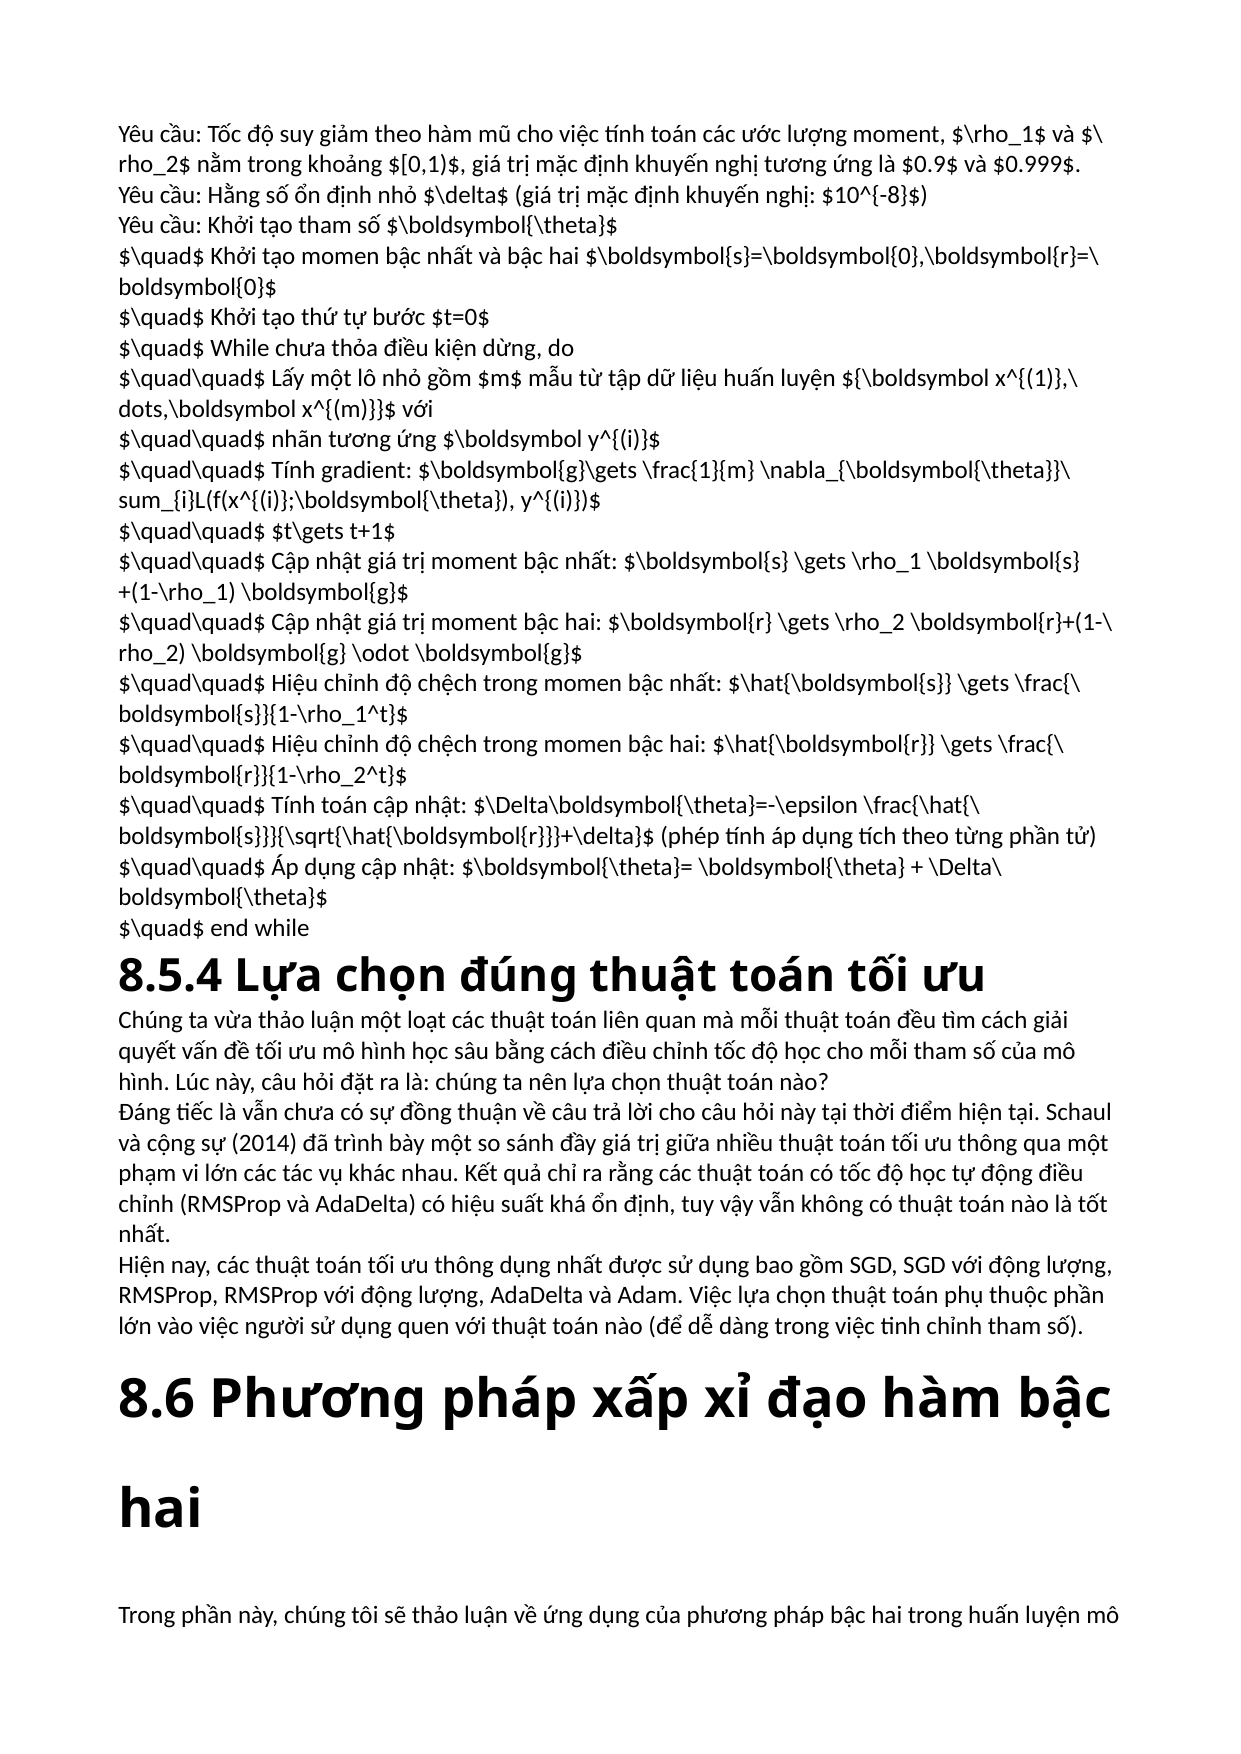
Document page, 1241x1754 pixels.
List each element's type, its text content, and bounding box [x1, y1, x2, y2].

text $\quad\quad$ Tính gradient: $\boldsymbol{g}\gets \frac{1}{m} \nabla_{\boldsymbol{\theta}}\sum_{i}L(f(x^{(i)};\boldsymbol{\theta}), y^{(i)})$ [118, 454, 1122, 515]
text Yêu cầu: Hằng số ổn định nhỏ $\delta$ (giá trị mặc định khuyến nghị: $10^{-8}$) [118, 179, 1122, 210]
text $\quad$ While chưa thỏa điều kiện dừng, do [118, 332, 1122, 362]
text $\quad\quad$ Cập nhật giá trị moment bậc nhất: $\boldsymbol{s} \gets \rho_1 \boldsymbol{s}+(1-\rho_1) \boldsymbol{g}$ [118, 545, 1122, 606]
text $\quad$ Khởi tạo momen bậc nhất và bậc hai $\boldsymbol{s}=\boldsymbol{0},\boldsymbol{r}=\boldsymbol{0}$ [118, 240, 1122, 301]
subtitle 8.6 Phương pháp xấp xỉ đạo hàm bậc hai [118, 1359, 1122, 1543]
text $\quad$ end while [118, 912, 1122, 942]
text Đáng tiếc là vẫn chưa có sự đồng thuận về câu trả lời cho câu hỏi này tại thời điểm hiện tại. Schaul và cộng sự (2014) đã trình bày một so sánh đầy giá trị giữa nhiều thuật toán tối ưu thông qua một phạm vi lớn các tác vụ khác nhau. Kết quả chỉ ra rằng các thuật toán có tốc độ học tự động điều chỉnh (RMSProp và AdaDelta) có hiệu suất khá ổn định, tuy vậy vẫn không có thuật toán nào là tốt nhất. [118, 1096, 1122, 1249]
text Yêu cầu: Tốc độ suy giảm theo hàm mũ cho việc tính toán các ước lượng moment, $\rho_1$ và $\rho_2$ nằm trong khoảng $[0,1)$, giá trị mặc định khuyến nghị tương ứng là $0.9$ và $0.999$. [118, 118, 1122, 179]
text $\quad\quad$ Hiệu chỉnh độ chệch trong momen bậc nhất: $\hat{\boldsymbol{s}} \gets \frac{\boldsymbol{s}}{1-\rho_1^t}$ [118, 667, 1122, 728]
text $\quad\quad$ Tính toán cập nhật: $\Delta\boldsymbol{\theta}=-\epsilon \frac{\hat{\boldsymbol{s}}}{\sqrt{\hat{\boldsymbol{r}}}+\delta}$ (phép tính áp dụng tích theo từng phần tử) [118, 789, 1122, 851]
text $\quad\quad$ Lấy một lô nhỏ gồm $m$ mẫu từ tập dữ liệu huấn luyện ${\boldsymbol x^{(1)},\dots,\boldsymbol x^{(m)}}$ với [118, 362, 1122, 423]
text $\quad\quad$ Hiệu chỉnh độ chệch trong momen bậc hai: $\hat{\boldsymbol{r}} \gets \frac{\boldsymbol{r}}{1-\rho_2^t}$ [118, 728, 1122, 789]
text $\quad\quad$ Áp dụng cập nhật: $\boldsymbol{\theta}= \boldsymbol{\theta} + \Delta\boldsymbol{\theta}$ [118, 851, 1122, 912]
text $\quad\quad$ nhãn tương ứng $\boldsymbol y^{(i)}$ [118, 423, 1122, 454]
text $\quad\quad$ Cập nhật giá trị moment bậc hai: $\boldsymbol{r} \gets \rho_2 \boldsymbol{r}+(1-\rho_2) \boldsymbol{g} \odot \boldsymbol{g}$ [118, 606, 1122, 667]
text Hiện nay, các thuật toán tối ưu thông dụng nhất được sử dụng bao gồm SGD, SGD với động lượng, RMSProp, RMSProp với động lượng, AdaDelta và Adam. Việc lựa chọn thuật toán phụ thuộc phần lớn vào việc người sử dụng quen với thuật toán nào (để dễ dàng trong việc tinh chỉnh tham số). [118, 1249, 1122, 1340]
text Trong phần này, chúng tôi sẽ thảo luận về ứng dụng của phương pháp bậc hai trong huấn luyện mô [118, 1599, 1122, 1629]
subtitle 8.5.4 Lựa chọn đúng thuật toán tối ưu [118, 942, 1122, 1004]
text $\quad\quad$ $t\gets t+1$ [118, 515, 1122, 545]
text Yêu cầu: Khởi tạo tham số $\boldsymbol{\theta}$ [118, 210, 1122, 240]
text $\quad$ Khởi tạo thứ tự bước $t=0$ [118, 301, 1122, 332]
text Chúng ta vừa thảo luận một loạt các thuật toán liên quan mà mỗi thuật toán đều tìm cách giải quyết vấn đề tối ưu mô hình học sâu bằng cách điều chỉnh tốc độ học cho mỗi tham số của mô hình. Lúc này, câu hỏi đặt ra là: chúng ta nên lựa chọn thuật toán nào? [118, 1004, 1122, 1096]
